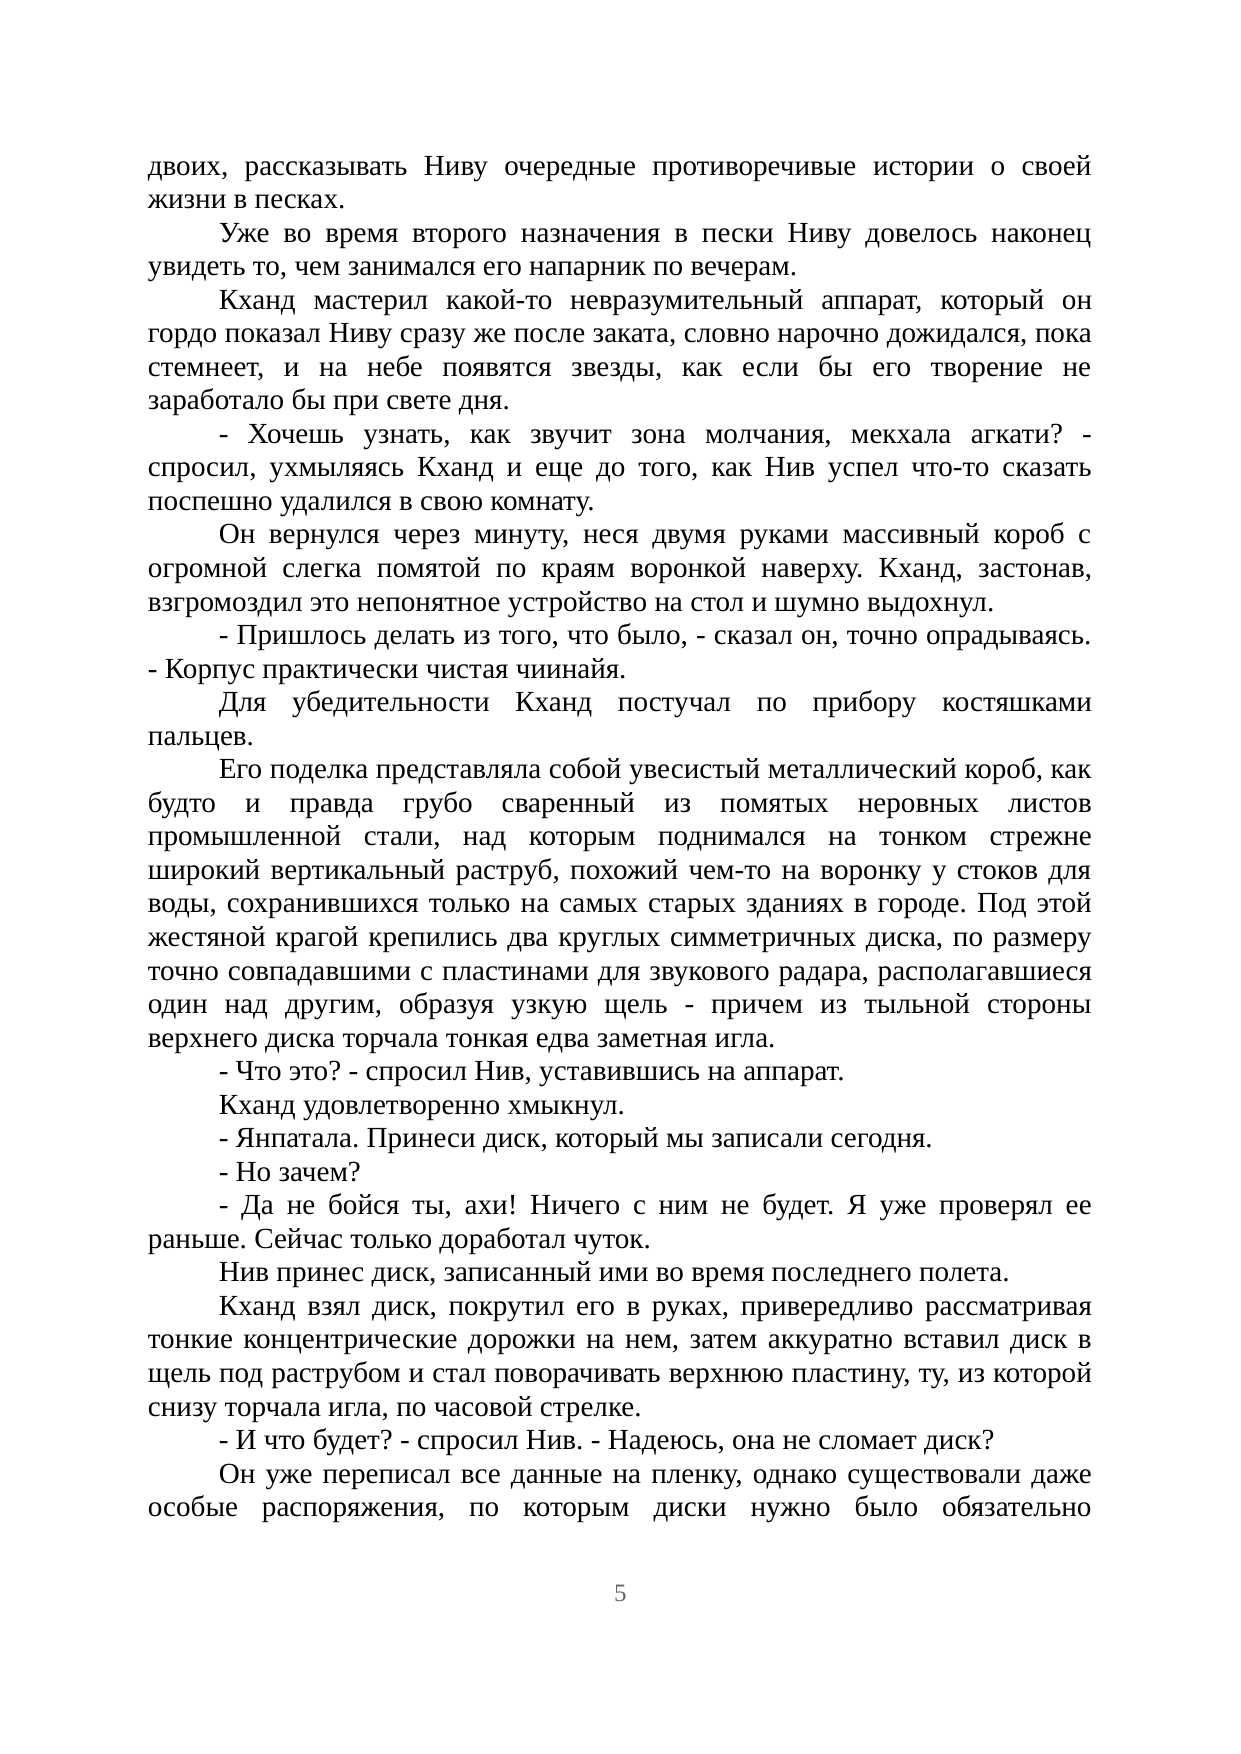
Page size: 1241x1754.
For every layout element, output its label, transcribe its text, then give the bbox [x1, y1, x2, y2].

text - Что это? - спросил Нив, уставившись на аппарат. [148, 1053, 1093, 1087]
text Кханд мастерил какой-то невразумительный аппарат, который он гордо показал Ниву сразу же после заката, словно нарочно дожидался, пока стемнеет, и на небе появятся звезды, как если бы его творение не заработало бы при свете дня. [148, 282, 1093, 416]
text Кханд удовлетворенно хмыкнул. [148, 1087, 1093, 1120]
text Он вернулся через минуту, неся двумя руками массивный короб с огромной слегка помятой по краям воронкой наверху. Кханд, застонав, взгромоздил это непонятное устройство на стол и шумно выдохнул. [148, 517, 1093, 617]
text двоих, рассказывать Ниву очередные противоречивые истории о своей жизни в песках. [148, 148, 1093, 215]
text - Но зачем? [148, 1154, 1093, 1187]
text Уже во время второго назначения в пески Ниву довелось наконец увидеть то, чем занимался его напарник по вечерам. [148, 215, 1093, 282]
text - Пришлось делать из того, что было, - сказал он, точно опрадываясь. - Корпус практически чистая чиинайя. [148, 617, 1093, 684]
text - Янпатала. Принеси диск, который мы записали сегодня. [148, 1120, 1093, 1154]
text Его поделка представляла собой увесистый металлический короб, как будто и правда грубо сваренный из помятых неровных листов промышленной стали, над которым поднимался на тонком стрежне широкий вертикальный раструб, похожий чем-то на воронку у стоков для воды, сохранившихся только на самых старых зданиях в городе. Под этой жестяной крагой крепились два круглых симметричных диска, по размеру точно совпадавшими с пластинами для звукового радара, располагавшиеся один над другим, образуя узкую щель - причем из тыльной стороны верхнего диска торчала тонкая едва заметная игла. [148, 751, 1093, 1053]
text - Да не бойся ты, ахи! Ничего с ним не будет. Я уже проверял ее раньше. Сейчас только доработал чуток. [148, 1187, 1093, 1254]
text Кханд взял диск, покрутил его в руках, привередливо рассматривая тонкие концентрические дорожки на нем, затем аккуратно вставил диск в щель под раструбом и стал поворачивать верхнюю пластину, ту, из которой снизу торчала игла, по часовой стрелке. [148, 1288, 1093, 1422]
text - И что будет? - спросил Нив. - Надеюсь, она не сломает диск? [148, 1422, 1093, 1456]
text Он уже переписал все данные на пленку, однако существовали даже особые распоряжения, по которым диски нужно было обязательно [148, 1456, 1093, 1523]
text - Хочешь узнать, как звучит зона молчания, мекхала агкати? - спросил, ухмыляясь Кханд и еще до того, как Нив успел что-то сказать поспешно удалился в свою комнату. [148, 416, 1093, 517]
text Нив принес диск, записанный ими во время последнего полета. [148, 1254, 1093, 1288]
text Для убедительности Кханд постучал по прибору костяшками пальцев. [148, 684, 1093, 751]
